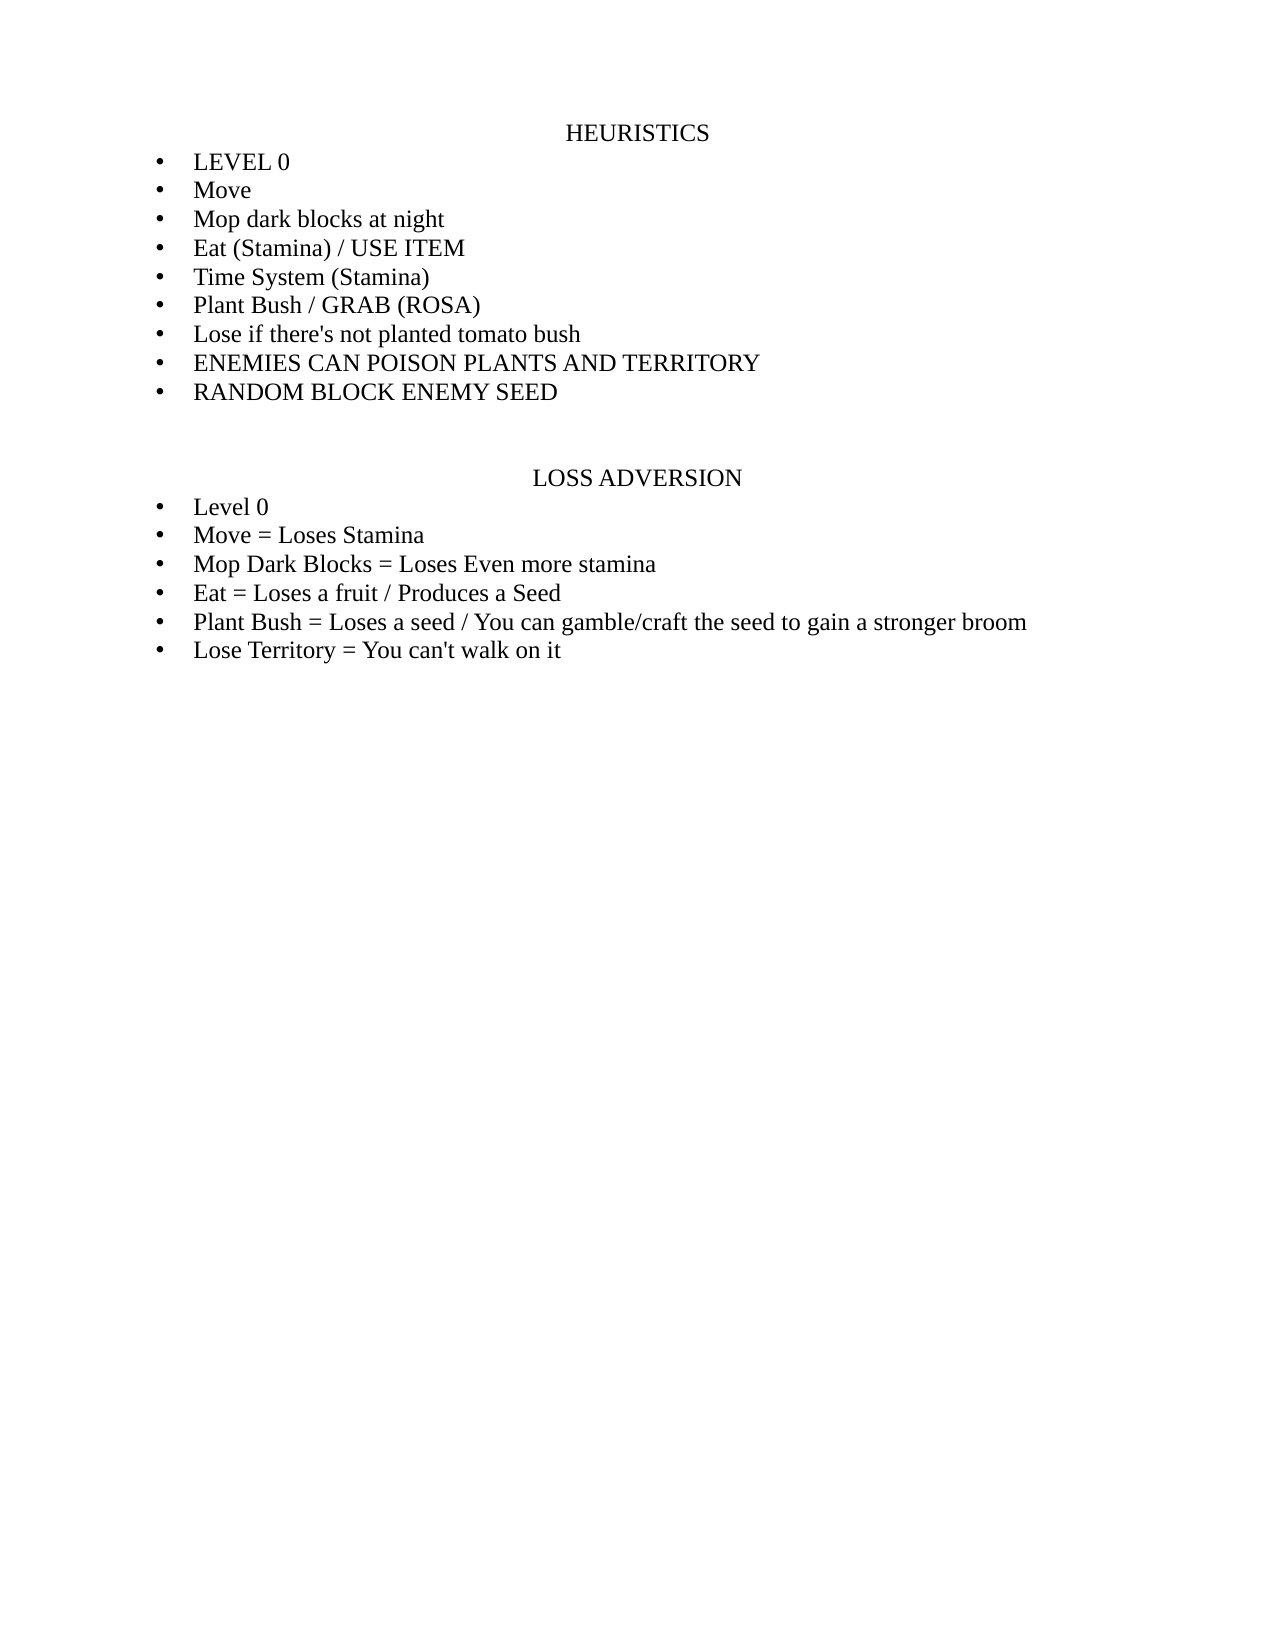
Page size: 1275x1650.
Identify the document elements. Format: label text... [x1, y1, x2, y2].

list Time System (Stamina) [156, 262, 1157, 291]
list Eat (Stamina) / USE ITEM [156, 233, 1157, 262]
list Lose Territory = You can't walk on it [156, 636, 1157, 664]
list Eat = Loses a fruit / Produces a Seed [156, 578, 1157, 607]
list Lose if there's not planted tomato bush [156, 319, 1157, 348]
list Mop Dark Blocks = Loses Even more stamina [156, 549, 1157, 578]
list Plant Bush = Loses a seed / You can gamble/craft the seed to gain a stronger broom [156, 607, 1157, 636]
text LOSS ADVERSION [118, 463, 1157, 492]
list Mop dark blocks at night [156, 204, 1157, 233]
list Level 0 [156, 492, 1157, 521]
text HEURISTICS [118, 118, 1157, 147]
list Move [156, 176, 1157, 204]
list LEVEL 0 [156, 147, 1157, 176]
list RANDOM BLOCK ENEMY SEED [156, 377, 1157, 406]
list ENEMIES CAN POISON PLANTS AND TERRITORY [156, 348, 1157, 377]
list Move = Loses Stamina [156, 521, 1157, 549]
list Plant Bush / GRAB (ROSA) [156, 291, 1157, 319]
